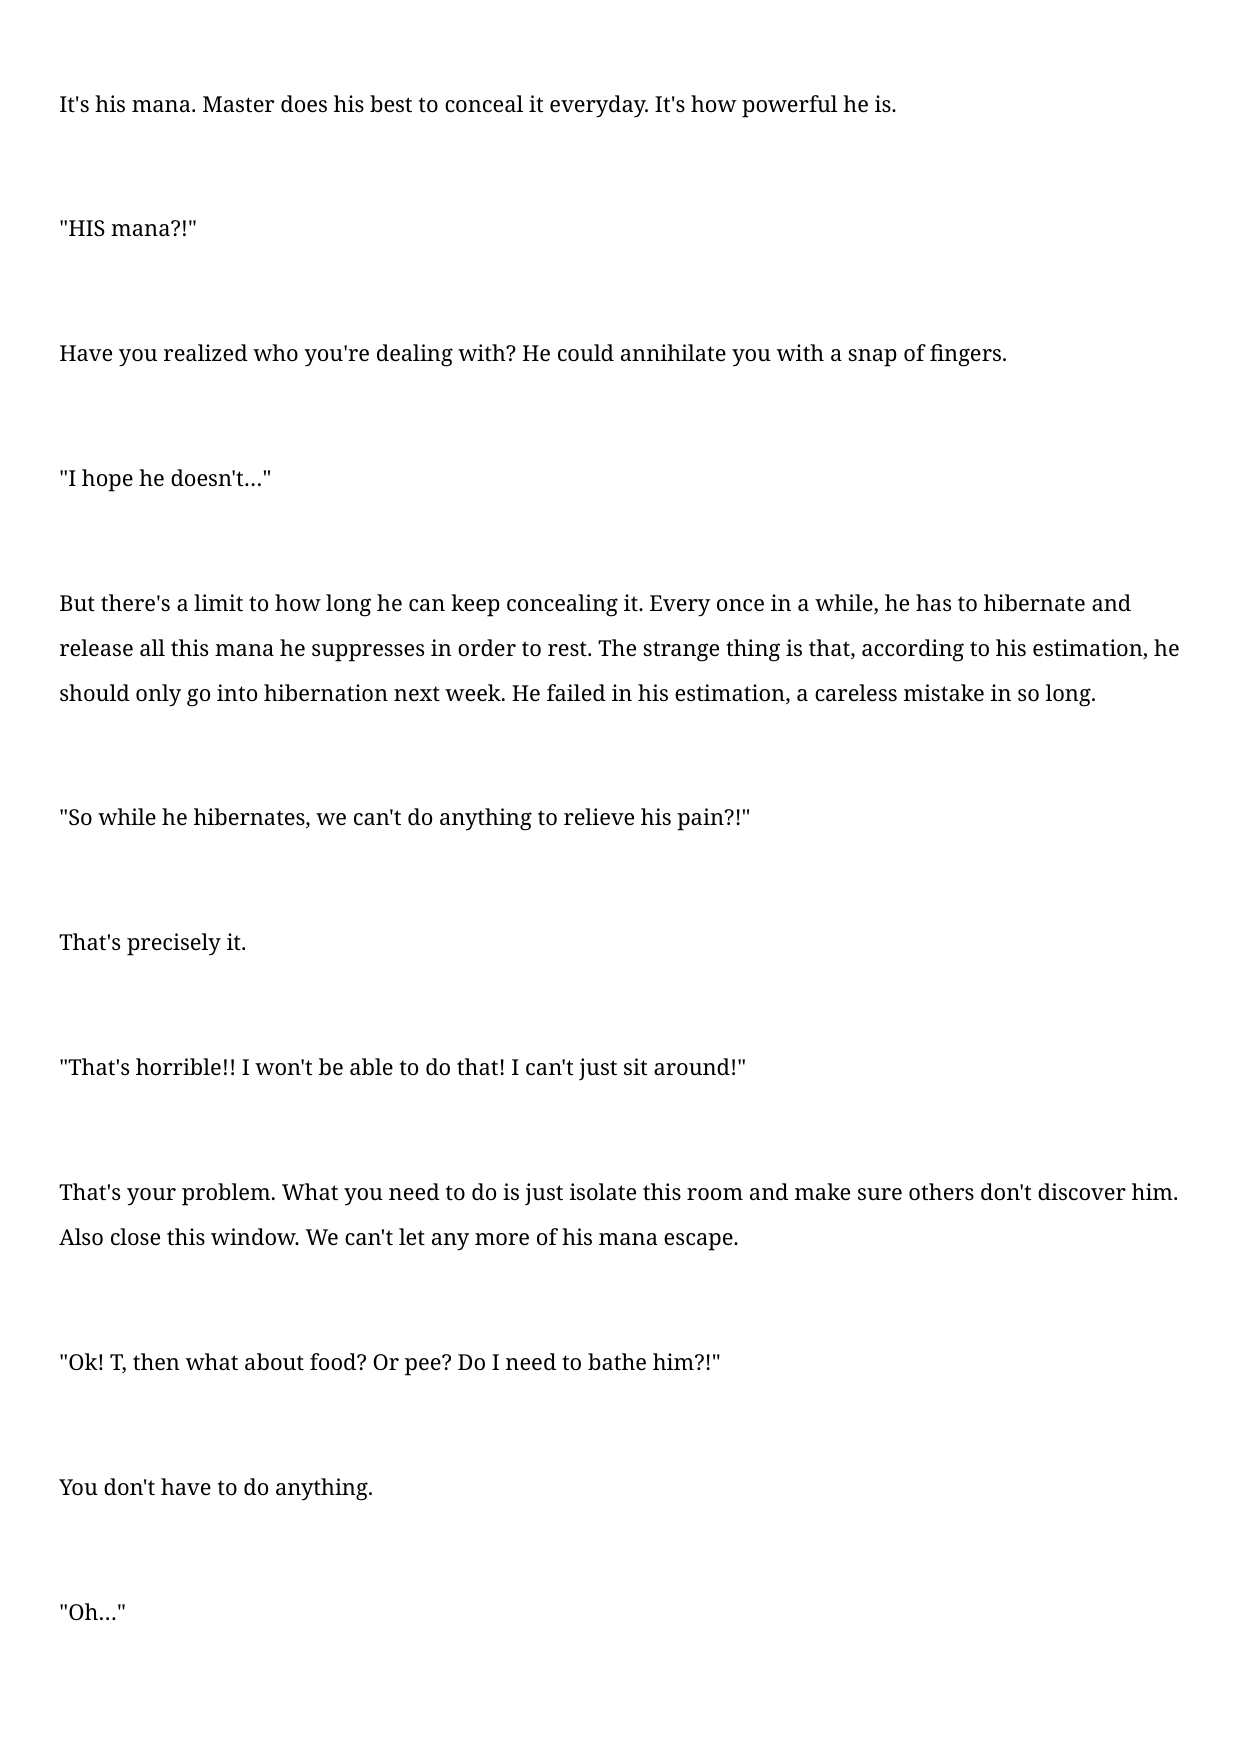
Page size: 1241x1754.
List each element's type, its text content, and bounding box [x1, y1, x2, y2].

text That's your problem. What you need to do is just isolate this room and make sure others don't discover him. Also close this window. We can't let any more of his mana escape. [59, 1177, 1181, 1252]
text It's his mana. Master does his best to conceal it everyday. It's how powerful he is. [59, 88, 1181, 118]
text "That's horrible!! I won't be able to do that! I can't just sit around!" [59, 1052, 1181, 1082]
text "HIS mana?!" [59, 213, 1181, 243]
text "Ok! T, then what about food? Or pee? Do I need to bathe him?!" [59, 1347, 1181, 1376]
text That's precisely it. [59, 927, 1181, 957]
text Have you realized who you're dealing with? He could annihilate you with a snap of fingers. [59, 338, 1181, 368]
text "I hope he doesn't…" [59, 463, 1181, 493]
text You don't have to do anything. [59, 1472, 1181, 1501]
text "Oh…" [59, 1596, 1181, 1626]
text "So while he hibernates, we can't do anything to relieve his pain?!" [59, 802, 1181, 832]
text But there's a limit to how long he can keep concealing it. Every once in a while, he has to hibernate and release all this mana he suppresses in order to rest. The strange thing is that, according to his estimation, he should only go into hibernation next week. He failed in his estimation, a careless mistake in so long. [59, 588, 1181, 707]
